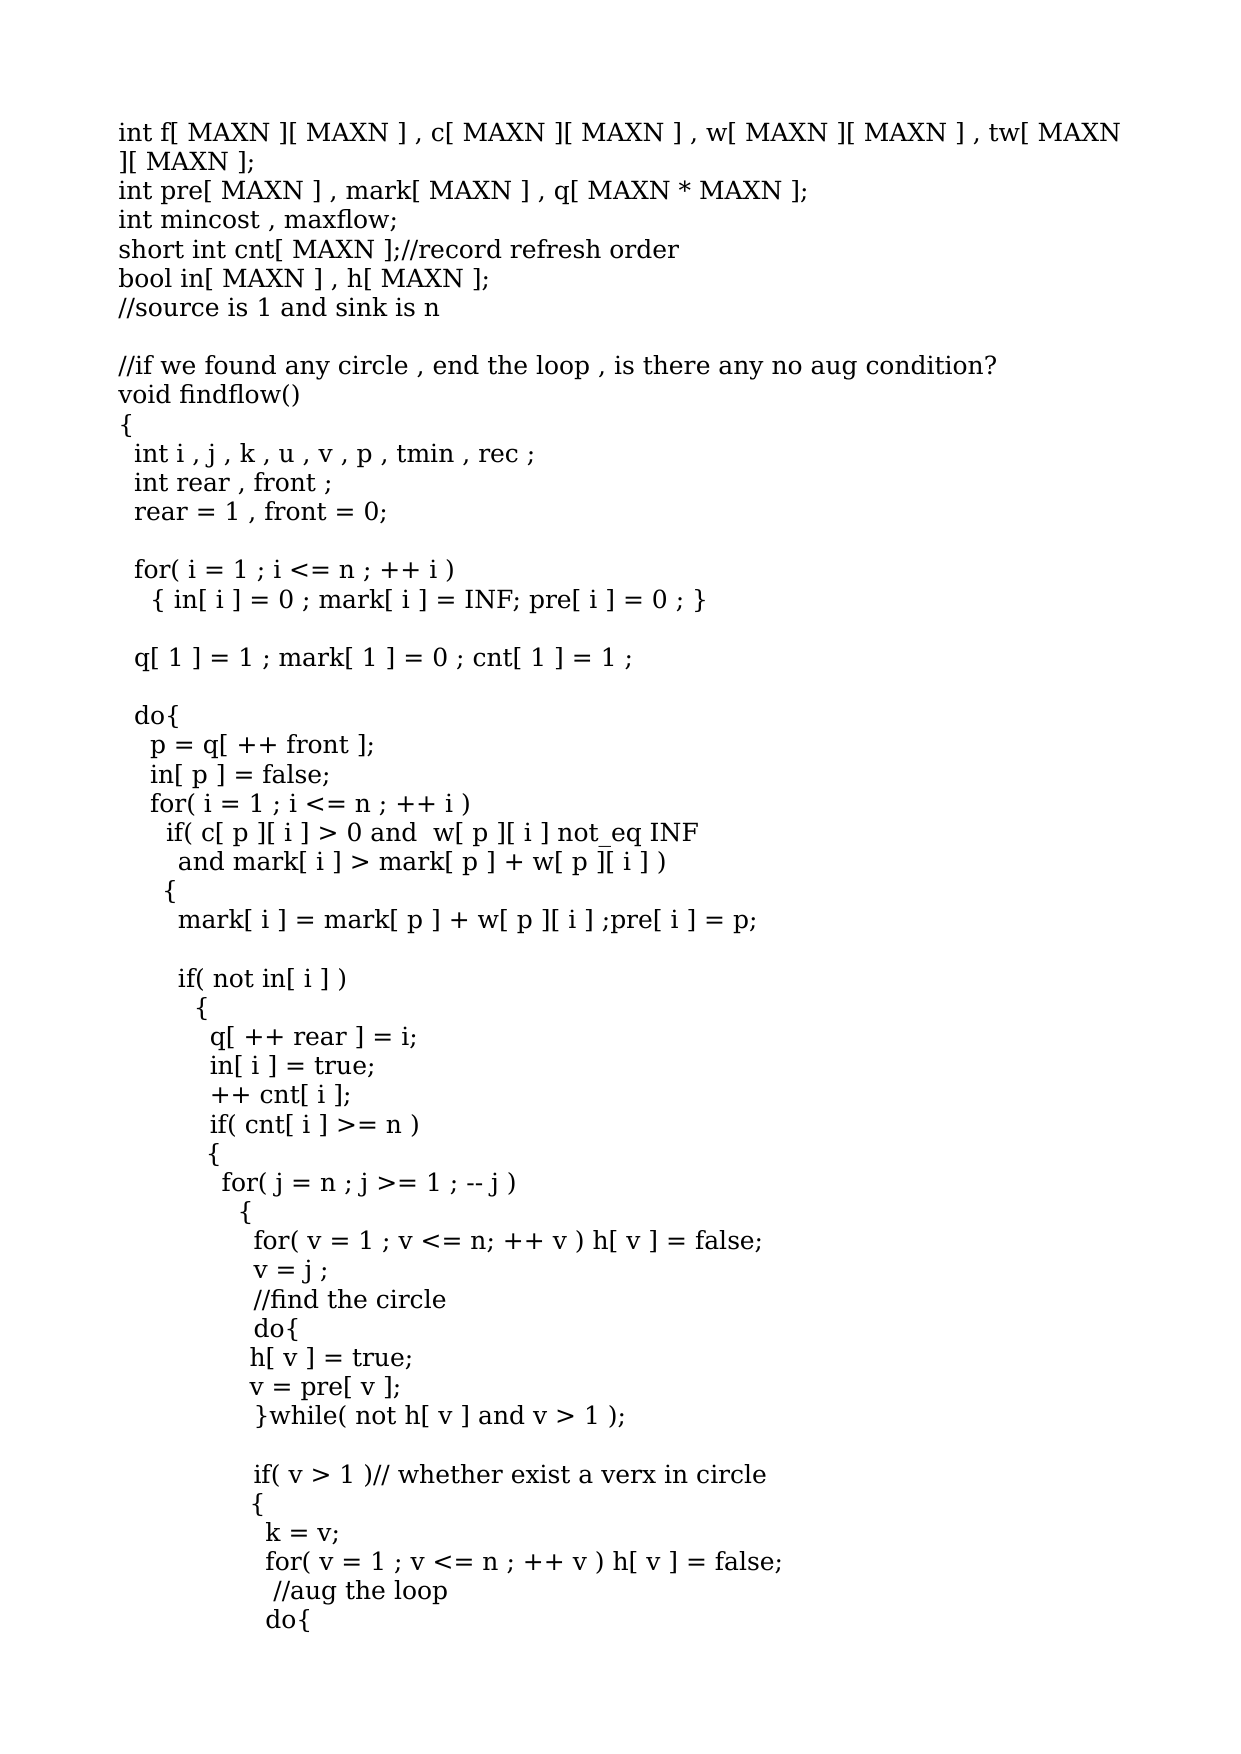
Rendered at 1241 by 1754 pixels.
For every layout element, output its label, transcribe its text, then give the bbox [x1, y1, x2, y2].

text if( not in[ i ] ) [118, 964, 1122, 993]
text //aug the loop [118, 1576, 1122, 1606]
text }while( not h[ v ] and v > 1 ); [118, 1401, 1122, 1431]
text q[ ++ rear ] = i; [118, 1022, 1122, 1051]
text v = pre[ v ]; [118, 1372, 1122, 1401]
text int i , j , k , u , v , p , tmin , rec ; [118, 439, 1122, 468]
text do{ [118, 701, 1122, 731]
text v = j ; [118, 1256, 1122, 1285]
text { [118, 410, 1122, 439]
text for( v = 1 ; v <= n ; ++ v ) h[ v ] = false; [118, 1547, 1122, 1576]
text int mincost , maxflow; [118, 206, 1122, 235]
text int f[ MAXN ][ MAXN ] , c[ MAXN ][ MAXN ] , w[ MAXN ][ MAXN ] , tw[ MAXN ][ MAXN ]; [118, 118, 1122, 176]
text //find the circle [118, 1285, 1122, 1314]
text { [118, 1197, 1122, 1226]
text ++ cnt[ i ]; [118, 1081, 1122, 1110]
text in[ p ] = false; [118, 760, 1122, 789]
text void findflow() [118, 381, 1122, 410]
text and mark[ i ] > mark[ p ] + w[ p ][ i ] ) [118, 847, 1122, 876]
text for( j = n ; j >= 1 ; -- j ) [118, 1168, 1122, 1197]
text mark[ i ] = mark[ p ] + w[ p ][ i ] ;pre[ i ] = p; [118, 906, 1122, 935]
text short int cnt[ MAXN ];//record refresh order [118, 235, 1122, 264]
text p = q[ ++ front ]; [118, 731, 1122, 760]
text rear = 1 , front = 0; [118, 497, 1122, 526]
text { [118, 1139, 1122, 1168]
text { [118, 876, 1122, 906]
text //if we found any circle , end the loop , is there any no aug condition? [118, 351, 1122, 381]
text int pre[ MAXN ] , mark[ MAXN ] , q[ MAXN * MAXN ]; [118, 176, 1122, 206]
text do{ [118, 1606, 1122, 1635]
text if( c[ p ][ i ] > 0 and w[ p ][ i ] not_eq INF [118, 818, 1122, 847]
text for( i = 1 ; i <= n ; ++ i ) [118, 789, 1122, 818]
text { in[ i ] = 0 ; mark[ i ] = INF; pre[ i ] = 0 ; } [118, 585, 1122, 614]
text do{ [118, 1314, 1122, 1343]
text for( v = 1 ; v <= n; ++ v ) h[ v ] = false; [118, 1226, 1122, 1256]
text h[ v ] = true; [118, 1343, 1122, 1372]
text if( v > 1 )// whether exist a verx in circle [118, 1460, 1122, 1489]
text { [118, 1489, 1122, 1518]
text bool in[ MAXN ] , h[ MAXN ]; [118, 264, 1122, 293]
text k = v; [118, 1518, 1122, 1547]
text for( i = 1 ; i <= n ; ++ i ) [118, 556, 1122, 585]
text { [118, 993, 1122, 1022]
text //source is 1 and sink is n [118, 293, 1122, 322]
text if( cnt[ i ] >= n ) [118, 1110, 1122, 1139]
text in[ i ] = true; [118, 1051, 1122, 1081]
text q[ 1 ] = 1 ; mark[ 1 ] = 0 ; cnt[ 1 ] = 1 ; [118, 643, 1122, 672]
text int rear , front ; [118, 468, 1122, 497]
